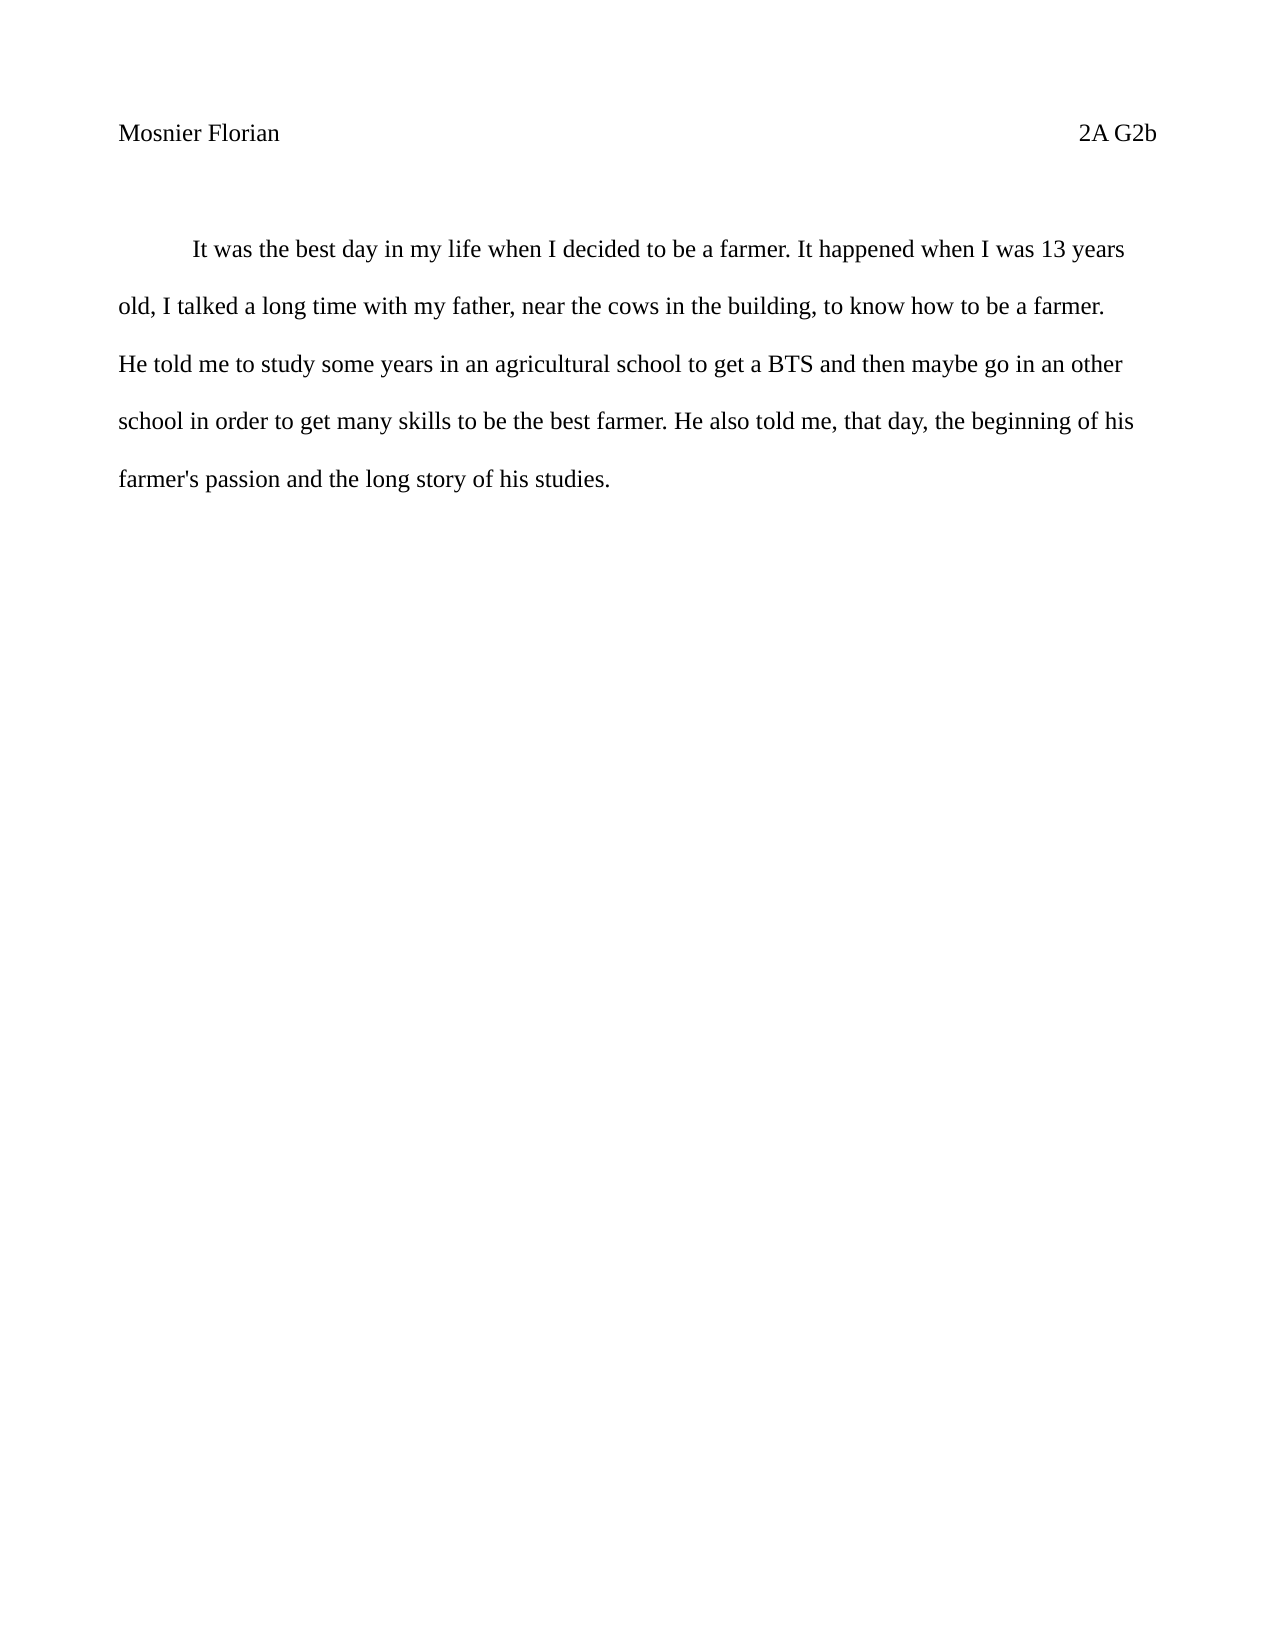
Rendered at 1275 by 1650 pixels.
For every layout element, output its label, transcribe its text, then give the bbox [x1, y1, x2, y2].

text It was the best day in my life when I decided to be a farmer. It happened when I was 13 years old, I talked a long time with my father, near the cows in the building, to know how to be a farmer. [118, 234, 1157, 320]
text He told me to study some years in an agricultural school to get a BTS and then maybe go in an other school in order to get many skills to be the best farmer. He also told me, that day, the beginning of his farmer's passion and the long story of his studies. [118, 349, 1157, 493]
